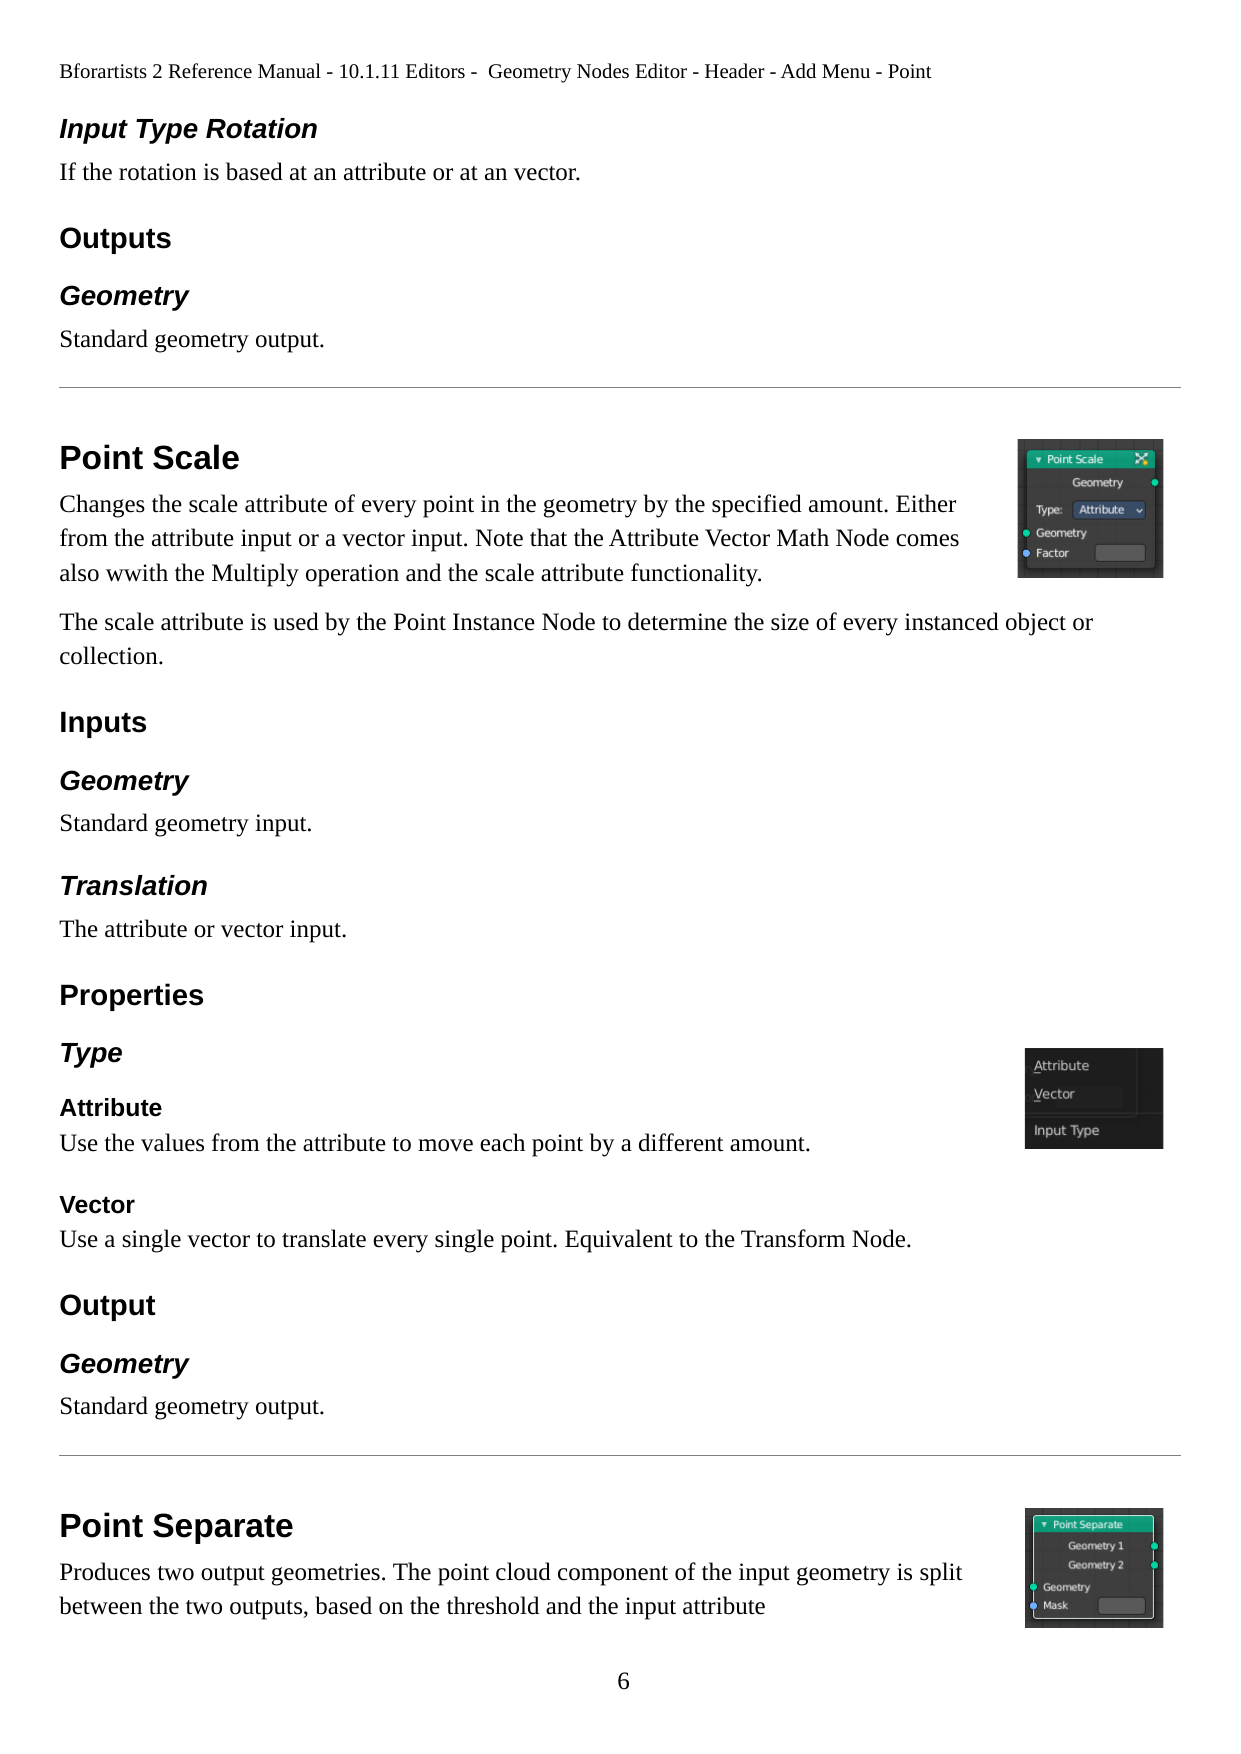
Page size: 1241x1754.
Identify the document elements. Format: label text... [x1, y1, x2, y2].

text Produces two output geometries. The point cloud component of the input geometry is split between the two outputs, based on the threshold and the input attribute [59, 1557, 1025, 1620]
picture [1025, 1508, 1164, 1628]
subtitle Geometry [59, 279, 1181, 311]
picture [1017, 439, 1164, 578]
subtitle Point Scale [59, 438, 1181, 476]
text The scale attribute is used by the Point Instance Node to determine the size of every instanced object or collection. [59, 607, 1181, 670]
text Changes the scale attribute of every point in the geometry by the specified amount. Either from the attribute input or a vector input. Note that the Attribute Vector Math Node comes also wwith the Multiply operation and the scale attribute functionality. [59, 489, 1181, 587]
subtitle Output [59, 1288, 1181, 1322]
subtitle Point Separate [59, 1505, 1181, 1544]
text Use a single vector to translate every single point. Equivalent to the Transform Node. [59, 1224, 1181, 1253]
subtitle Inputs [59, 705, 1181, 739]
text The attribute or vector input. [59, 914, 1181, 943]
picture [1024, 1048, 1164, 1149]
subtitle Translation [59, 870, 1181, 902]
text Standard geometry output. [59, 324, 1181, 352]
subtitle Properties [59, 978, 1181, 1012]
subtitle Type [59, 1037, 1181, 1068]
text Standard geometry output. [59, 1391, 1181, 1420]
text If the rotation is based at an attribute or at an vector. [59, 157, 1181, 186]
subtitle Attribute [59, 1093, 1024, 1122]
subtitle Input Type Rotation [59, 113, 1181, 144]
text Use the values from the attribute to move each point by a different amount. [59, 1128, 1181, 1157]
text Standard geometry input. [59, 808, 1181, 837]
subtitle Geometry [59, 764, 1181, 796]
subtitle [1164, 1093, 1181, 1122]
subtitle Geometry [59, 1347, 1181, 1379]
subtitle Vector [59, 1190, 1181, 1218]
subtitle Outputs [59, 221, 1181, 254]
